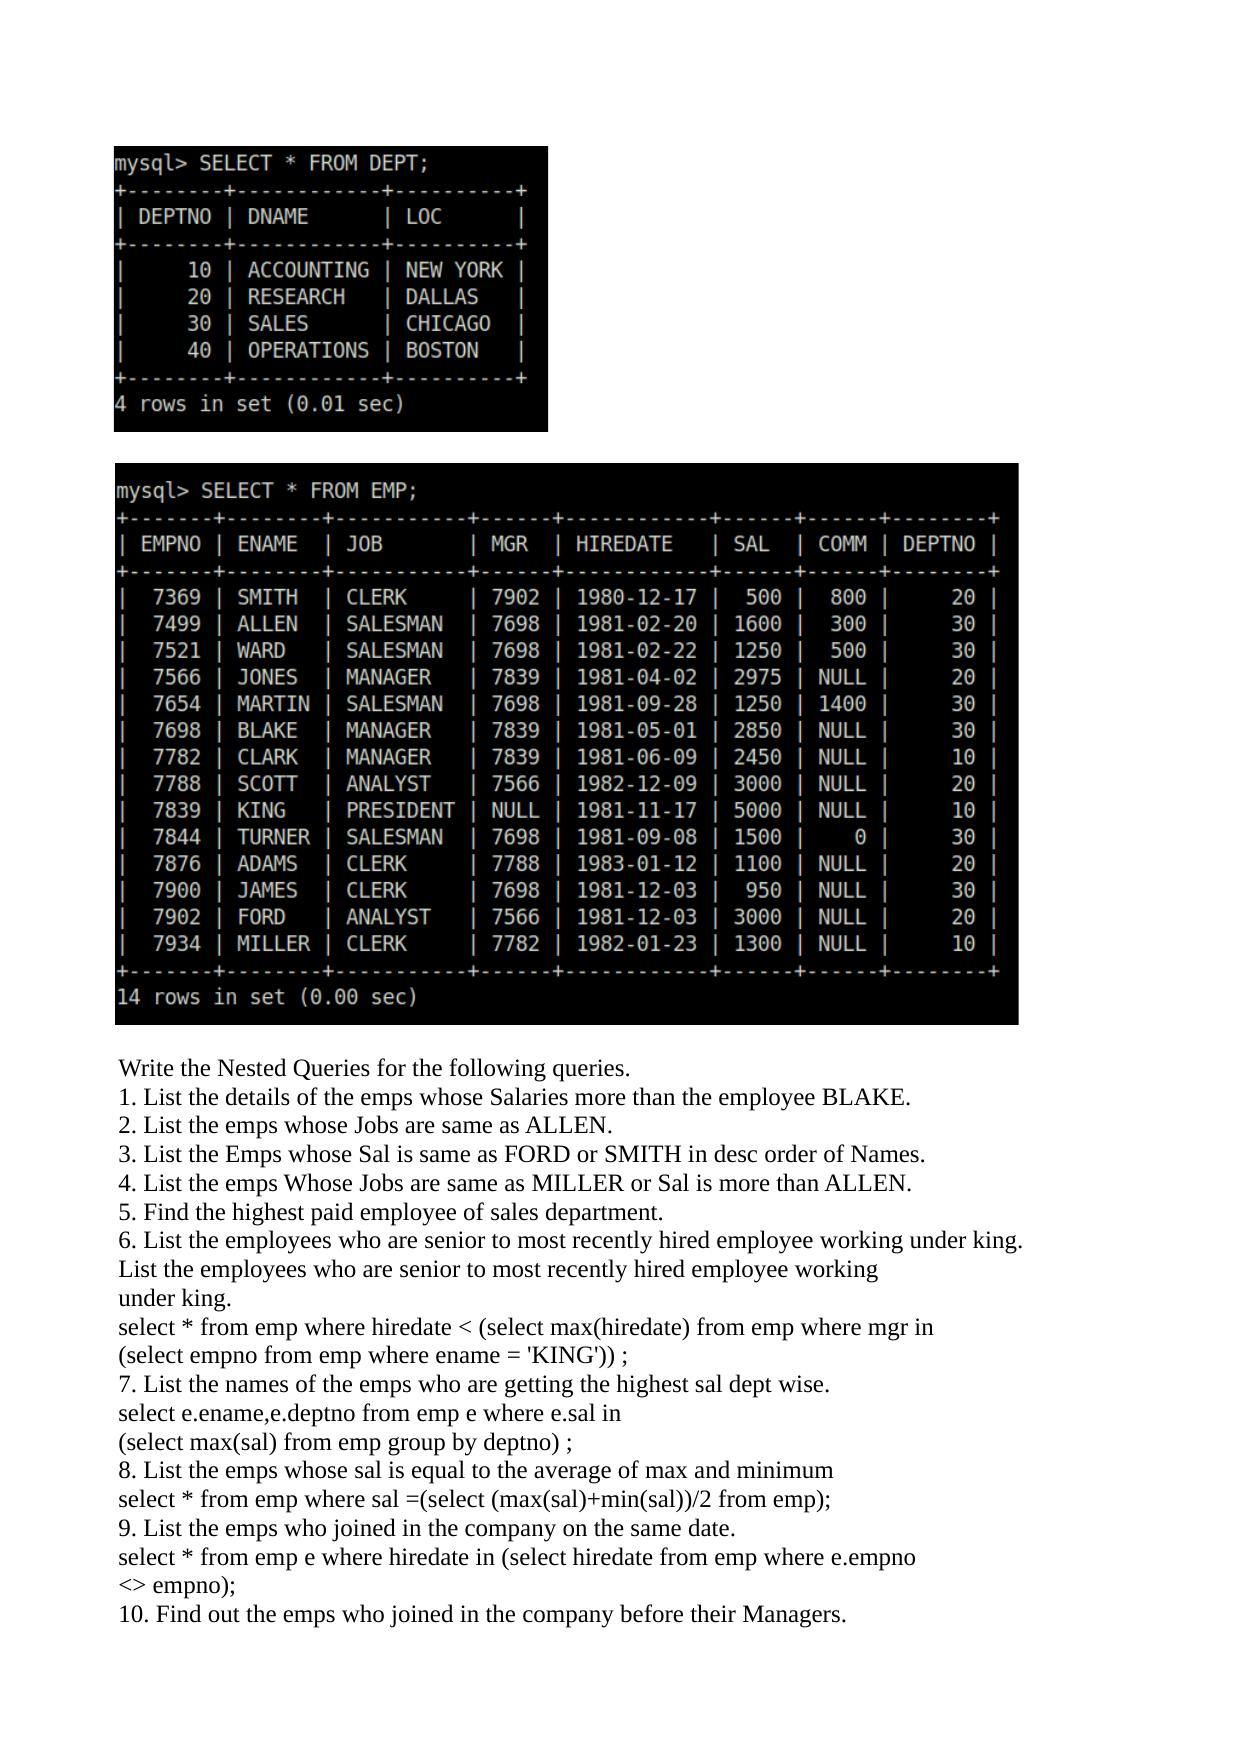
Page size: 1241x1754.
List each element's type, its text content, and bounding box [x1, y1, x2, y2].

text select e.ename,e.deptno from emp e where e.sal in [118, 1398, 1122, 1427]
text 9. List the emps who joined in the company on the same date. [118, 1513, 1122, 1542]
text under king. [118, 1283, 1122, 1312]
text 4. List the emps Whose Jobs are same as MILLER or Sal is more than ALLEN. [118, 1168, 1122, 1197]
text select * from emp where hiredate < (select max(hiredate) from emp where mgr in [118, 1312, 1122, 1341]
text select * from emp e where hiredate in (select hiredate from emp where e.empno [118, 1542, 1122, 1571]
text 2. List the emps whose Jobs are same as ALLEN. [118, 1111, 1122, 1139]
text List the employees who are senior to most recently hired employee working [118, 1254, 1122, 1283]
picture [115, 463, 1019, 1025]
text 6. List the employees who are senior to most recently hired employee working under king. [118, 1226, 1122, 1254]
text 8. List the emps whose sal is equal to the average of max and minimum [118, 1456, 1122, 1484]
text (select max(sal) from emp group by deptno) ; [118, 1427, 1122, 1456]
text 1. List the details of the emps whose Salaries more than the employee BLAKE. [118, 1082, 1122, 1111]
picture [113, 146, 549, 432]
text Write the Nested Queries for the following queries. [118, 1053, 1122, 1082]
text select * from emp where sal =(select (max(sal)+min(sal))/2 from emp); [118, 1484, 1122, 1513]
text 10. Find out the emps who joined in the company before their Managers. [118, 1599, 1122, 1628]
text 7. List the names of the emps who are getting the highest sal dept wise. [118, 1369, 1122, 1398]
text 5. Find the highest paid employee of sales department. [118, 1197, 1122, 1226]
text <> empno); [118, 1571, 1122, 1599]
text 3. List the Emps whose Sal is same as FORD or SMITH in desc order of Names. [118, 1139, 1122, 1168]
text (select empno from emp where ename = 'KING')) ; [118, 1341, 1122, 1369]
